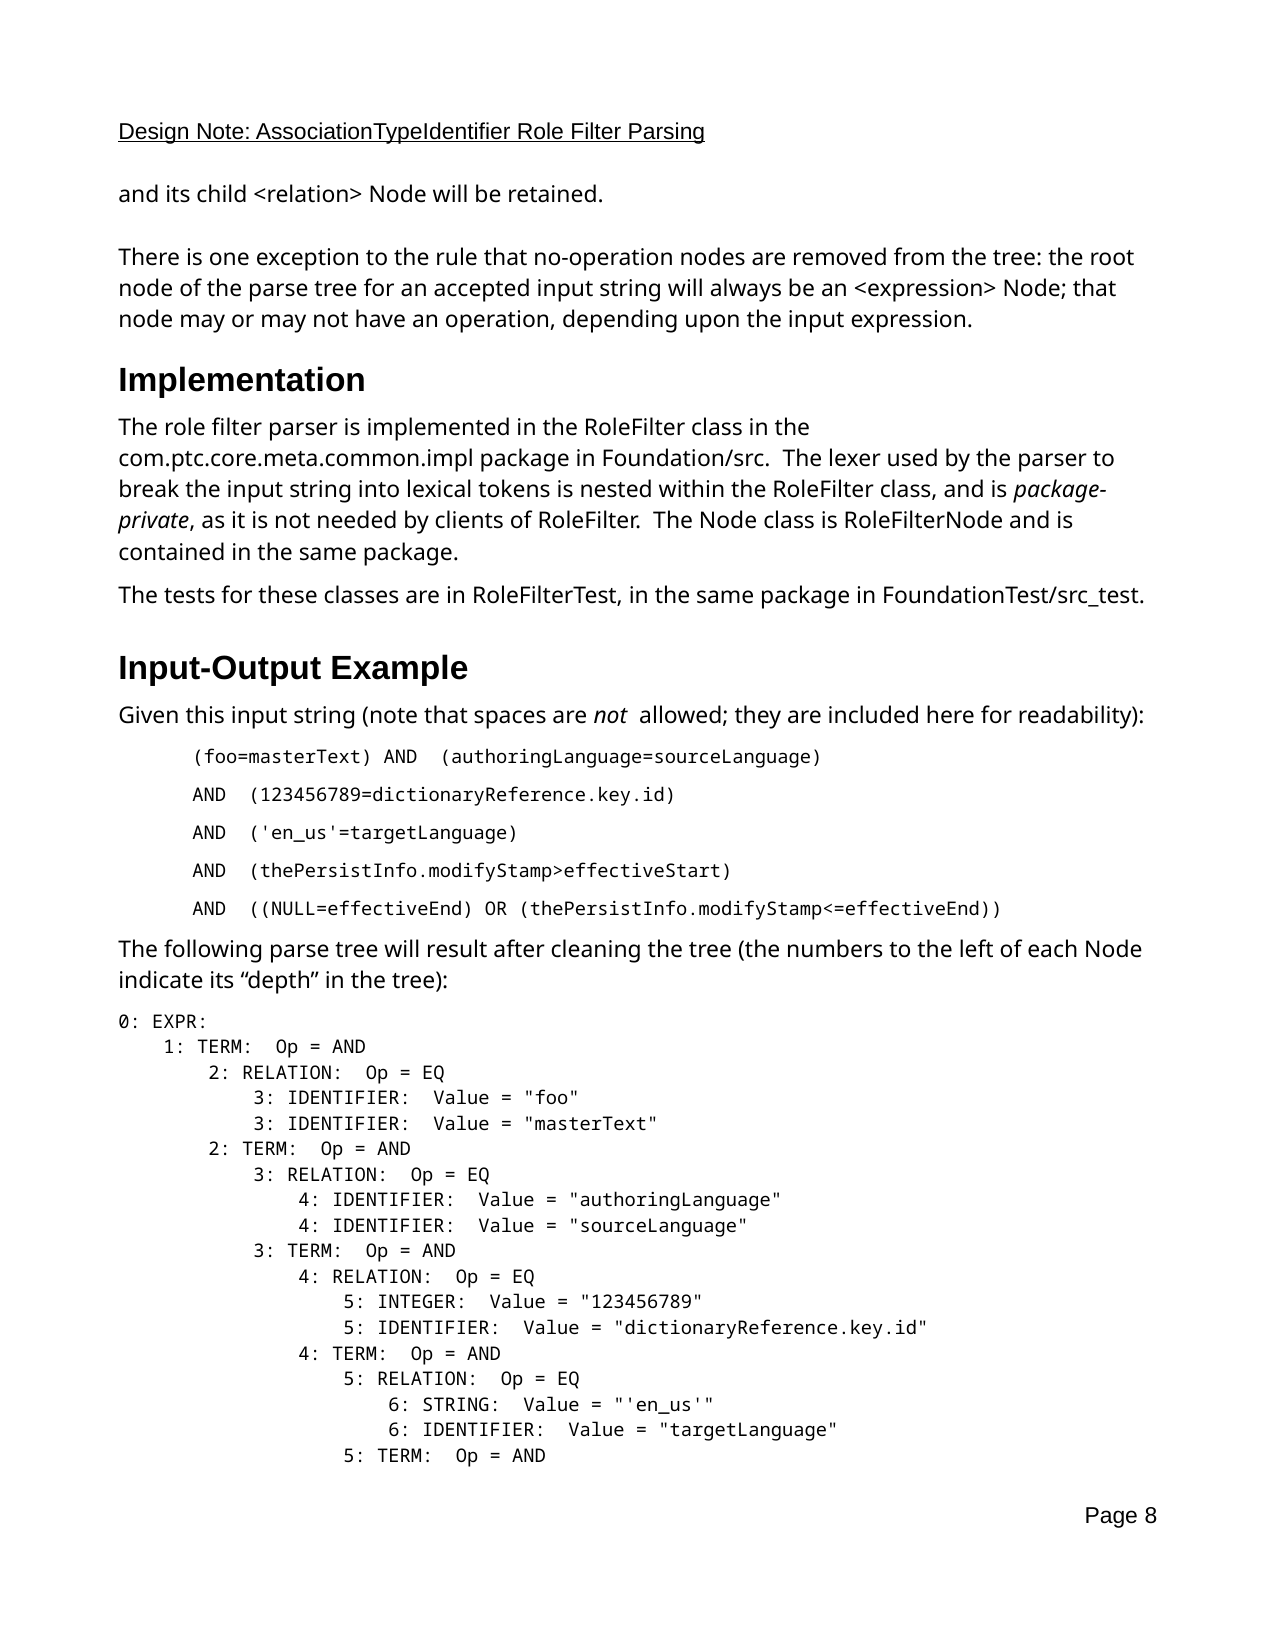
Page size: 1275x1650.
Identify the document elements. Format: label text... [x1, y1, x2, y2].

text 2: RELATION: Op = EQ [118, 1059, 1157, 1084]
text (foo=masterText) AND (authoringLanguage=sourceLanguage) [192, 743, 1157, 768]
text AND ((NULL=effectiveEnd) OR (thePersistInfo.modifyStamp<=effectiveEnd)) [192, 895, 1157, 921]
text 4: TERM: Op = AND [118, 1340, 1157, 1365]
text 3: IDENTIFIER: Value = "masterText" [118, 1110, 1157, 1136]
text 3: TERM: Op = AND [118, 1238, 1157, 1263]
text 6: STRING: Value = "'en_us'" [118, 1391, 1157, 1416]
text There is one exception to the rule that no-operation nodes are removed from the tree: the root node of the parse tree for an accepted input string will always be an <expression> Node; that node may or may not have an operation, depending upon the input expression. [118, 241, 1157, 334]
text 4: IDENTIFIER: Value = "authoringLanguage" [118, 1187, 1157, 1212]
text 5: IDENTIFIER: Value = "dictionaryReference.key.id" [118, 1314, 1157, 1340]
text 4: RELATION: Op = EQ [118, 1263, 1157, 1289]
text 4: IDENTIFIER: Value = "sourceLanguage" [118, 1212, 1157, 1238]
subtitle Input-Output Example [118, 648, 1157, 687]
text 0: EXPR: [118, 1008, 1157, 1033]
text and its child <relation> Node will be retained. [118, 178, 1157, 209]
text AND (123456789=dictionaryReference.key.id) [192, 781, 1157, 806]
text The tests for these classes are in RoleFilterTest, in the same package in FoundationTest/src_test. [118, 579, 1157, 611]
text Given this input string (note that spaces are not allowed; they are included here for readability): [118, 699, 1157, 730]
text AND ('en_us'=targetLanguage) [192, 819, 1157, 844]
text 5: RELATION: Op = EQ [118, 1365, 1157, 1391]
text 5: TERM: Op = AND [118, 1442, 1157, 1467]
text 5: INTEGER: Value = "123456789" [118, 1289, 1157, 1314]
text 1: TERM: Op = AND [118, 1033, 1157, 1059]
text 2: TERM: Op = AND [118, 1136, 1157, 1161]
text AND (thePersistInfo.modifyStamp>effectiveStart) [192, 857, 1157, 882]
text 3: RELATION: Op = EQ [118, 1161, 1157, 1187]
text 6: IDENTIFIER: Value = "targetLanguage" [118, 1416, 1157, 1442]
text The role filter parser is implemented in the RoleFilter class in the com.ptc.core.meta.common.impl package in Foundation/src. The lexer used by the parser to break the input string into lexical tokens is nested within the RoleFilter class, and is package-private, as it is not needed by clients of RoleFilter. The Node class is RoleFilterNode and is contained in the same package. [118, 411, 1157, 567]
text The following parse tree will result after cleaning the tree (the numbers to the left of each Node indicate its “depth” in the tree): [118, 933, 1157, 996]
subtitle Implementation [118, 359, 1157, 398]
text 3: IDENTIFIER: Value = "foo" [118, 1084, 1157, 1110]
